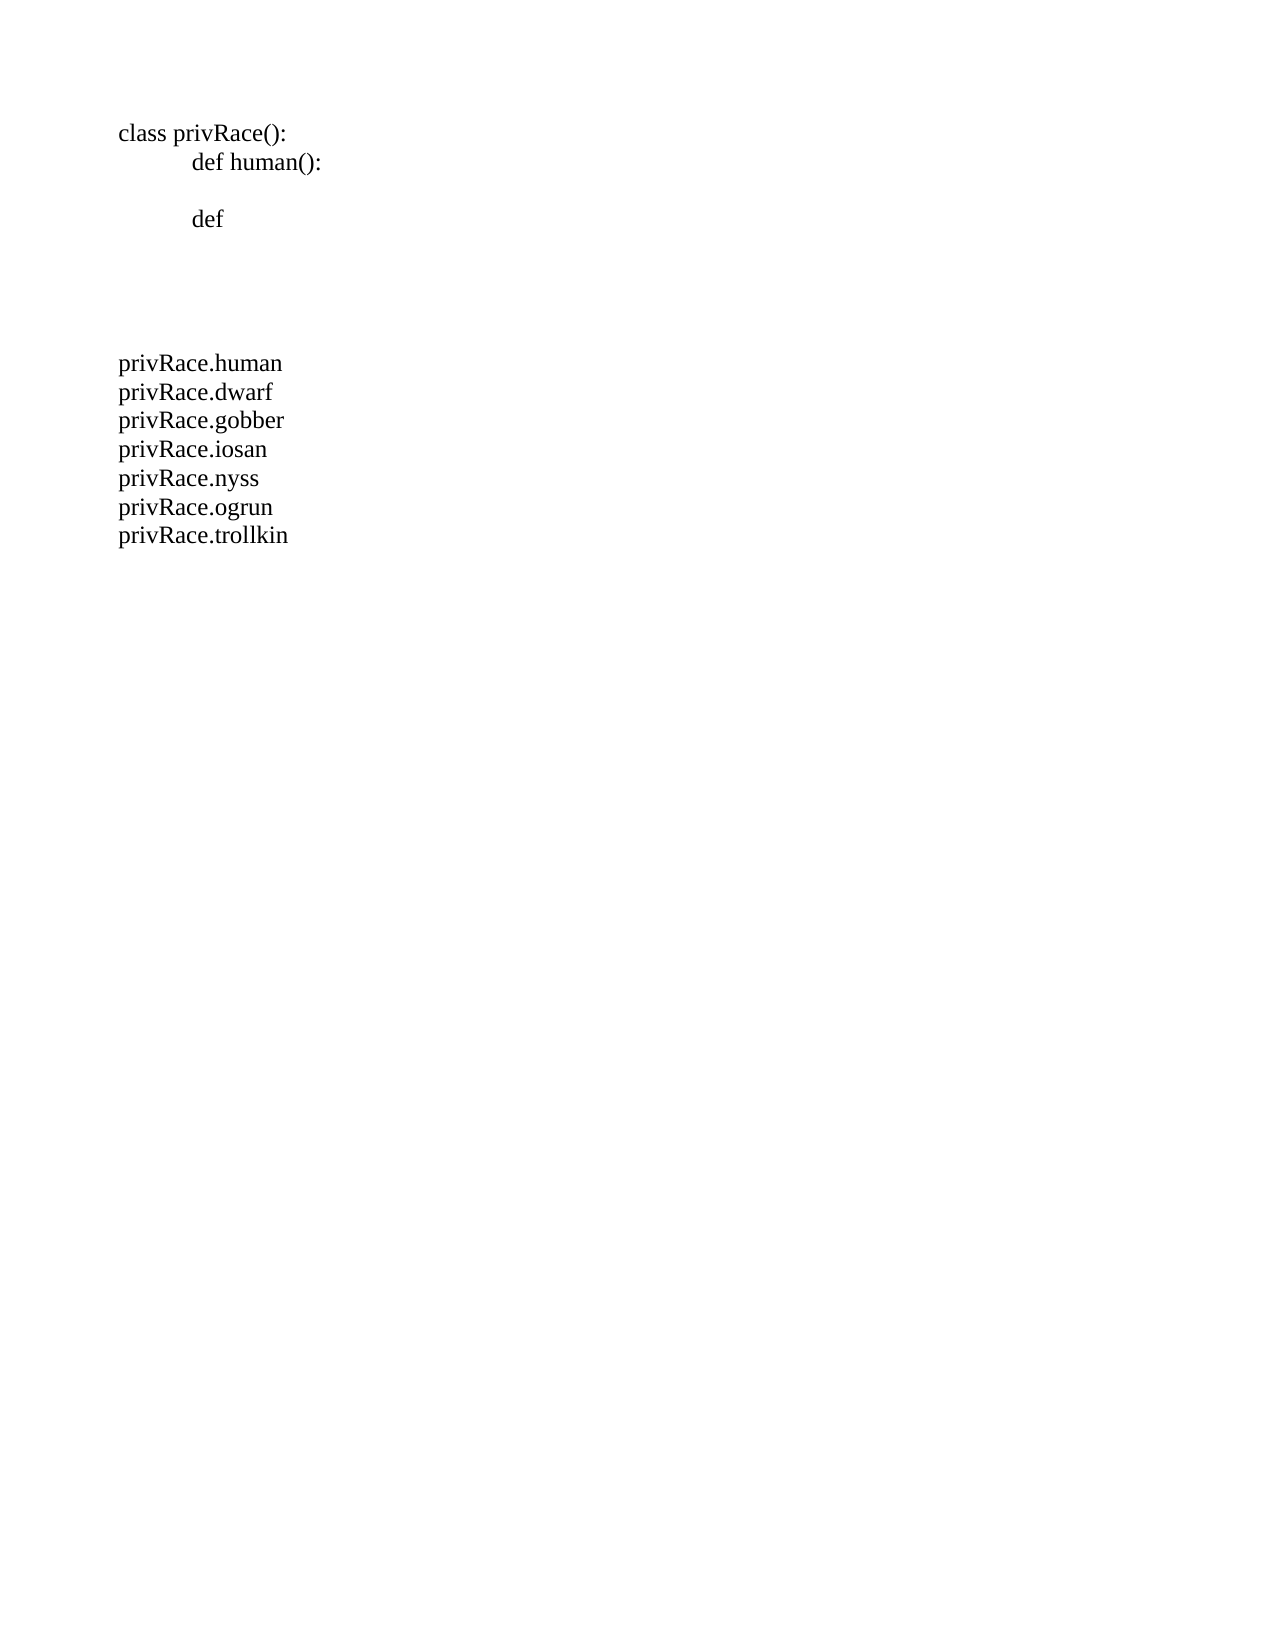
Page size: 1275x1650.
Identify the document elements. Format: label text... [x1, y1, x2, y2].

text privRace.dwarf [118, 377, 1157, 406]
text class privRace(): [118, 118, 1157, 147]
text privRace.iosan [118, 434, 1157, 463]
text privRace.human [118, 348, 1157, 377]
text def [118, 204, 1157, 233]
text privRace.nyss [118, 463, 1157, 492]
text privRace.trollkin [118, 521, 1157, 549]
text privRace.gobber [118, 406, 1157, 434]
text def human(): [118, 147, 1157, 176]
text privRace.ogrun [118, 492, 1157, 521]
